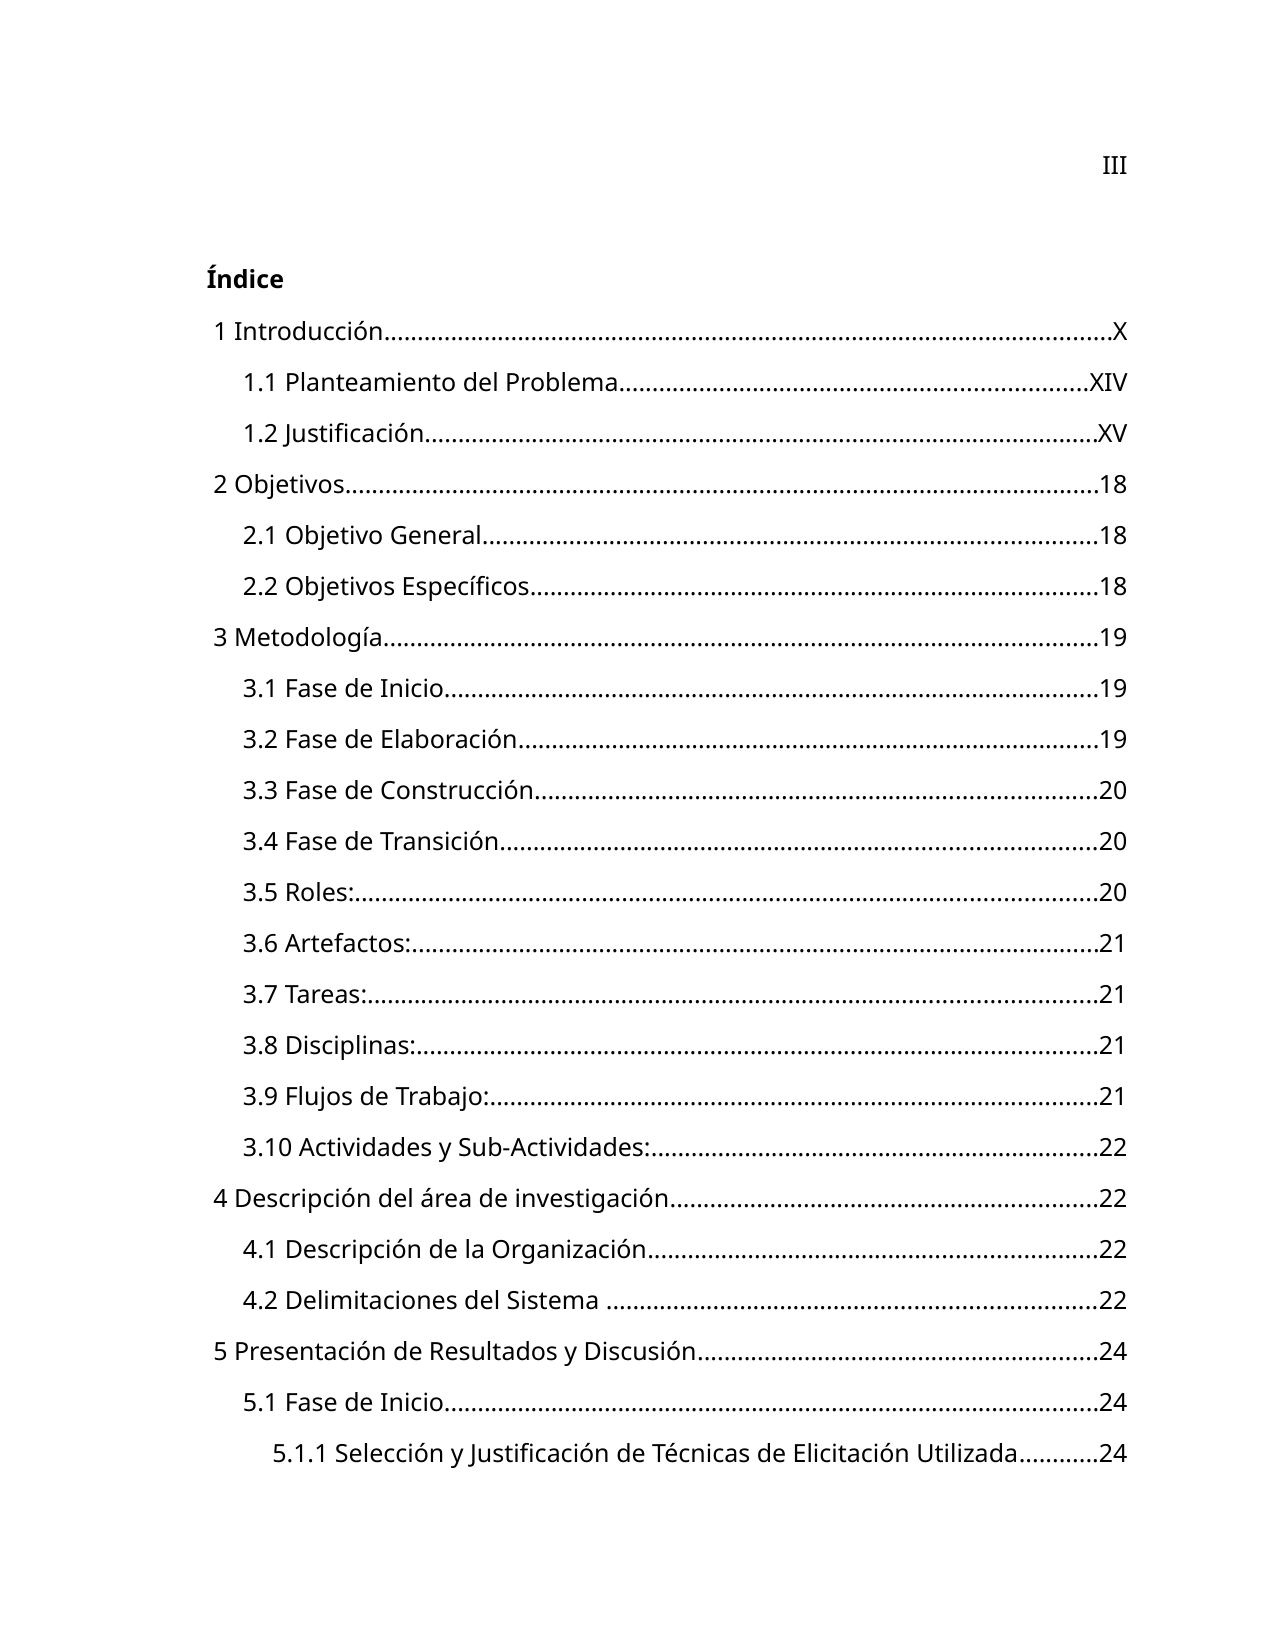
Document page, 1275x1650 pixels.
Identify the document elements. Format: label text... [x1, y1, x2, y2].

text 3.1 Fase de Inicio 19 [236, 671, 1127, 704]
text 5.1.1 Selección y Justificación de Técnicas de Elicitación Utilizada 24 [266, 1436, 1127, 1470]
text 4.2 Delimitaciones del Sistema 22 [236, 1283, 1127, 1317]
text 3.10 Actividades y Sub-Actividades: 22 [236, 1130, 1127, 1164]
text 3.2 Fase de Elaboración 19 [236, 722, 1127, 756]
text 5 Presentación de Resultados y Discusión 24 [207, 1334, 1127, 1368]
text 3.4 Fase de Transición 20 [236, 824, 1127, 858]
text 2.1 Objetivo General 18 [236, 517, 1127, 551]
text 1 Introducción X [207, 309, 1127, 347]
text 3.8 Disciplinas: 21 [236, 1028, 1127, 1062]
text 5.1 Fase de Inicio 24 [236, 1385, 1127, 1419]
text 3.9 Flujos de Trabajo: 21 [236, 1079, 1127, 1113]
text 2.2 Objetivos Específicos 18 [236, 568, 1127, 602]
text 4.1 Descripción de la Organización 22 [236, 1232, 1127, 1266]
text 3.6 Artefactos: 21 [236, 926, 1127, 960]
text 1.2 Justificación XV [236, 415, 1127, 449]
text 2 Objetivos 18 [207, 466, 1127, 500]
text 4 Descripción del área de investigación 22 [207, 1181, 1127, 1215]
text 3.3 Fase de Construcción 20 [236, 773, 1127, 807]
text 3 Metodología 19 [207, 619, 1127, 653]
text 3.7 Tareas: 21 [236, 977, 1127, 1011]
subtitle Índice [207, 236, 1127, 296]
text 1.1 Planteamiento del Problema XIV [236, 364, 1127, 398]
text 3.5 Roles: 20 [236, 875, 1127, 909]
